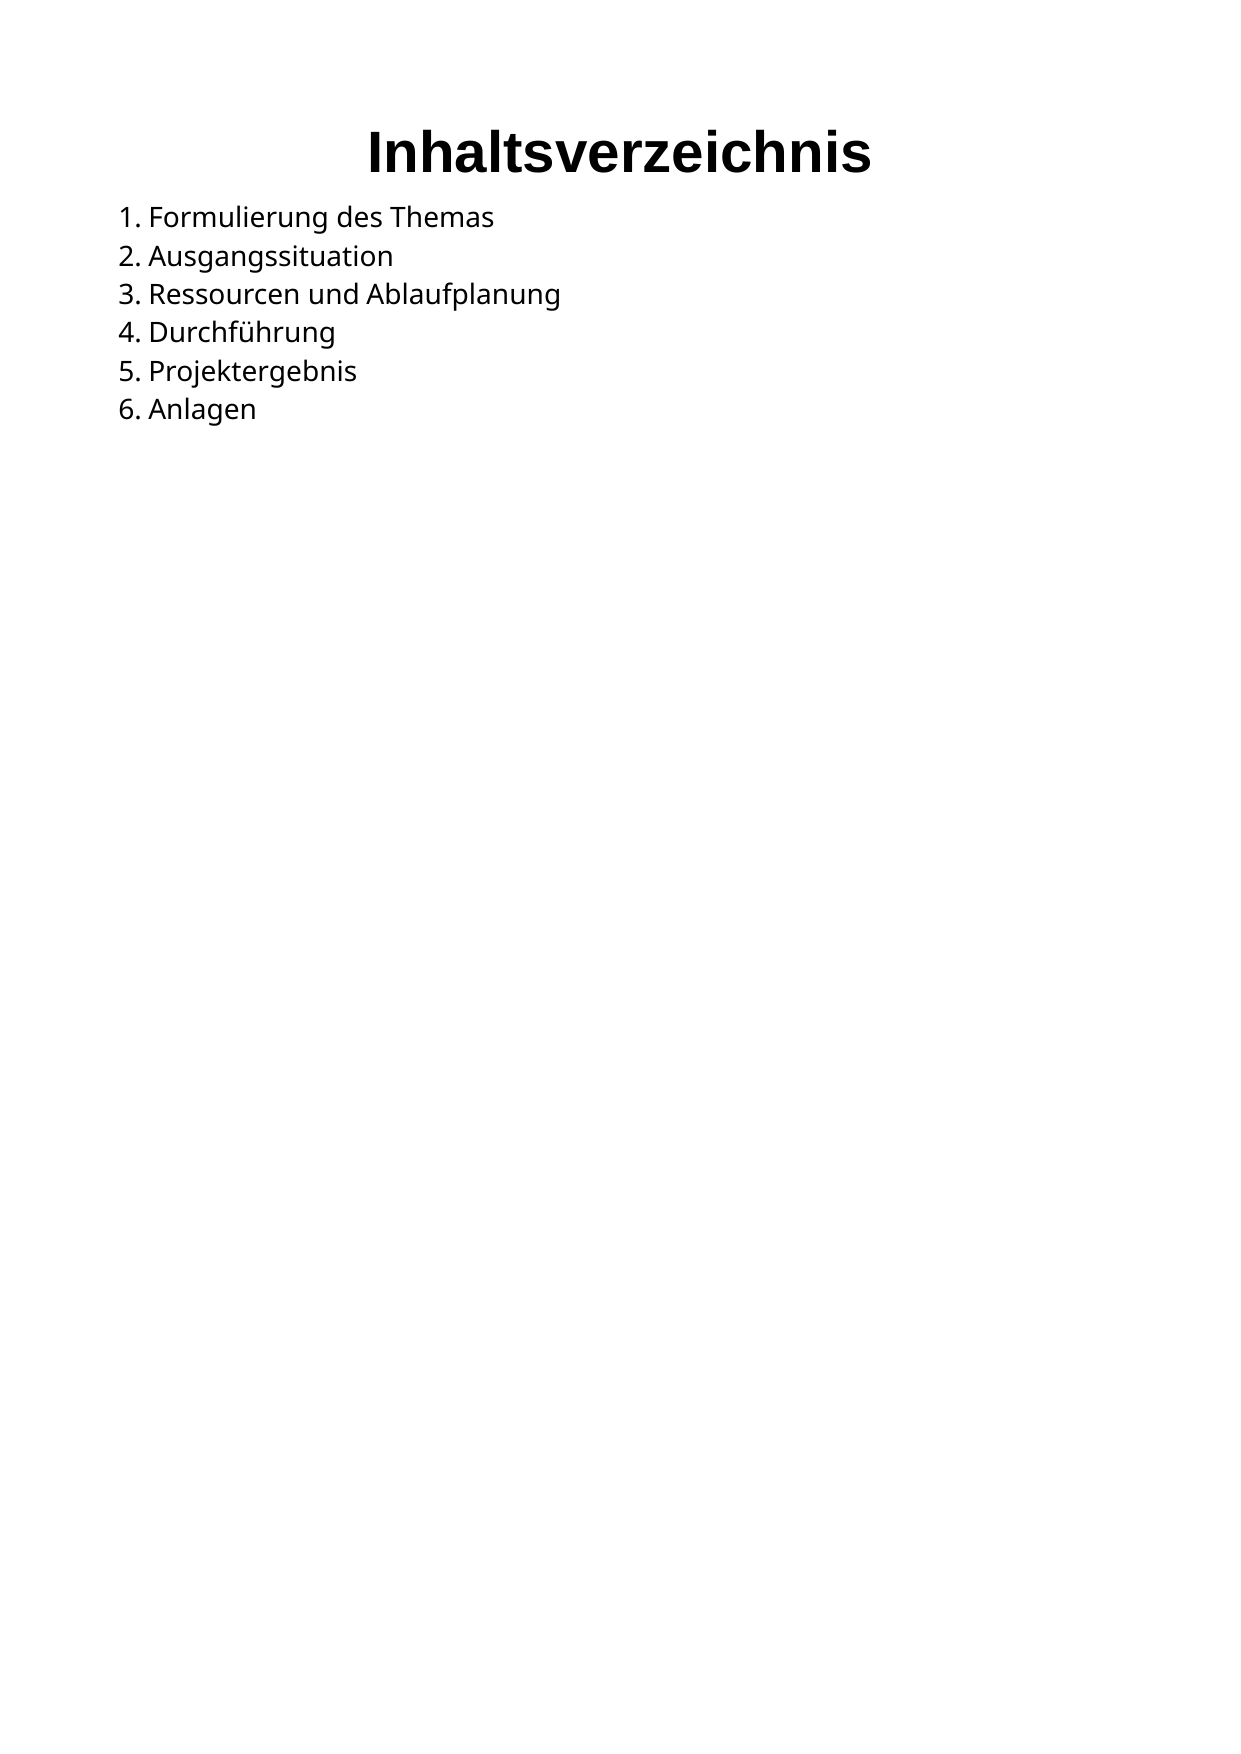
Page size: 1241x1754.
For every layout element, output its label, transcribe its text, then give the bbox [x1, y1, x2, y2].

text 5. Projektergebnis [118, 351, 1122, 389]
text 4. Durchführung [118, 313, 1122, 351]
title Inhaltsverzeichnis [118, 118, 1122, 185]
text 1. Formulierung des Themas [118, 198, 1122, 236]
text 2. Ausgangssituation [118, 236, 1122, 274]
text 6. Anlagen [118, 389, 1122, 428]
text 3. Ressourcen und Ablaufplanung [118, 274, 1122, 313]
